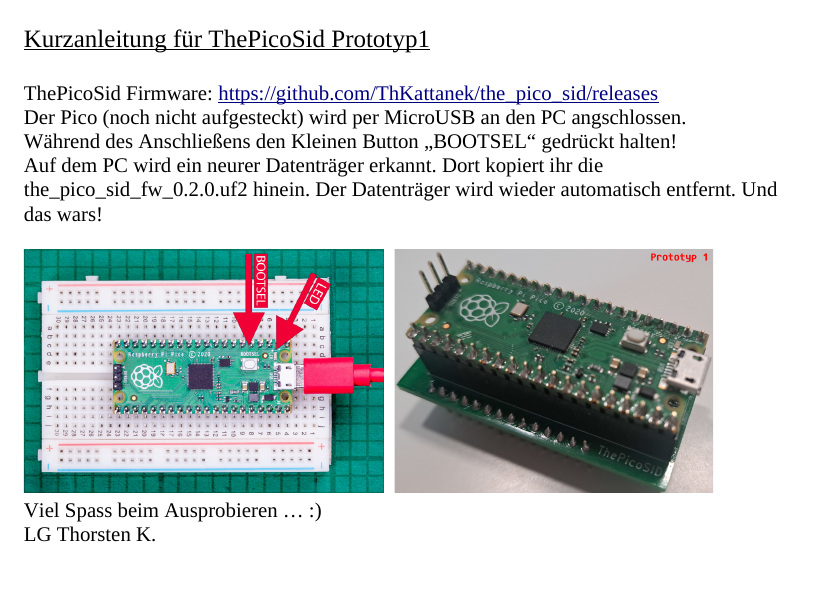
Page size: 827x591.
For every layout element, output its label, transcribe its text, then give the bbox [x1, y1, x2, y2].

text Während des Anschließens den Kleinen Button „BOOTSEL“ gedrückt halten! [24, 129, 803, 153]
text Kurzanleitung für ThePicoSid Prototyp1 [24, 24, 803, 52]
picture [23, 249, 384, 493]
text Der Pico (noch nicht aufgesteckt) wird per MicroUSB an den PC angschlossen. [24, 105, 803, 129]
text LG Thorsten K. [24, 522, 803, 546]
text Viel Spass beim Ausprobieren … :) [24, 498, 803, 522]
text Auf dem PC wird ein neurer Datenträger erkannt. Dort kopiert ihr die the_pico_sid_fw_0.2.0.uf2 hinein. Der Datenträger wird wieder automatisch entfernt. Und das wars! [24, 153, 803, 226]
picture [394, 249, 714, 493]
text ThePicoSid Firmware: https://github.com/ThKattanek/the_pico_sid/releases [24, 81, 803, 105]
